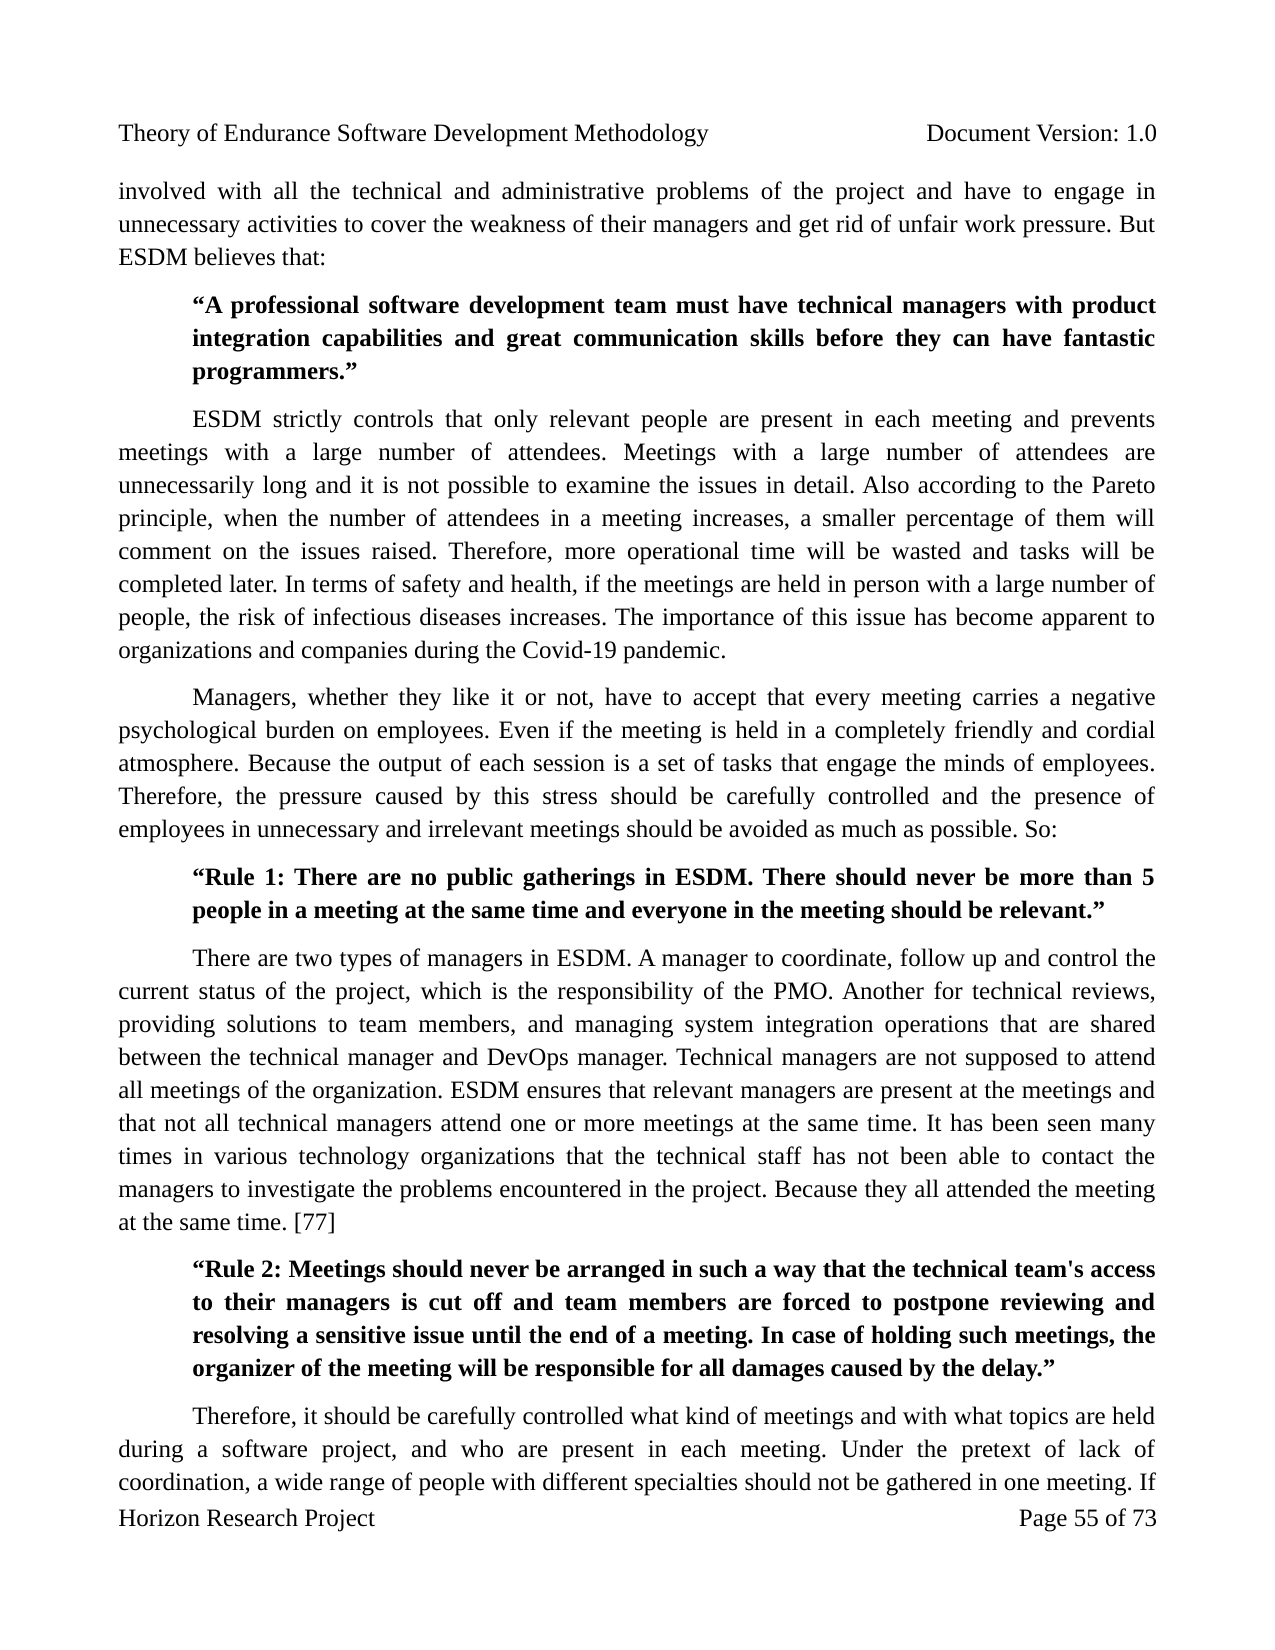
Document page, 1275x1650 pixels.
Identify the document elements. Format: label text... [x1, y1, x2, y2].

text There are two types of managers in ESDM. A manager to coordinate, follow up and control the current status of the project, which is the responsibility of the PMO. Another for technical reviews, providing solutions to team members, and managing system integration operations that are shared between the technical manager and DevOps manager. Technical managers are not supposed to attend all meetings of the organization. ESDM ensures that relevant managers are present at the meetings and that not all technical managers attend one or more meetings at the same time. It has been seen many times in various technology organizations that the technical staff has not been able to contact the managers to investigate the problems encountered in the project. Because they all attended the meeting at the same time. [77] [118, 943, 1157, 1236]
text Therefore, it should be carefully controlled what kind of meetings and with what topics are held during a software project, and who are present in each meeting. Under the pretext of lack of coordination, a wide range of people with different specialties should not be gathered in one meeting. If [118, 1401, 1157, 1496]
text “Rule 1: There are no public gatherings in ESDM. There should never be more than 5 people in a meeting at the same time and everyone in the meeting should be relevant.” [192, 862, 1157, 924]
text “A professional software development team must have technical managers with product integration capabilities and great communication skills before they can have fantastic programmers.” [192, 290, 1157, 385]
text “Rule 2: Meetings should never be arranged in such a way that the technical team's access to their managers is cut off and team members are forced to postpone reviewing and resolving a sensitive issue until the end of a meeting. In case of holding such meetings, the organizer of the meeting will be responsible for all damages caused by the delay.” [192, 1254, 1157, 1382]
text ESDM strictly controls that only relevant people are present in each meeting and prevents meetings with a large number of attendees. Meetings with a large number of attendees are unnecessarily long and it is not possible to examine the issues in detail. Also according to the Pareto principle, when the number of attendees in a meeting increases, a smaller percentage of them will comment on the issues raised. Therefore, more operational time will be wasted and tasks will be completed later. In terms of safety and health, if the meetings are held in person with a large number of people, the risk of infectious diseases increases. The importance of this issue has become apparent to organizations and companies during the Covid-19 pandemic. [118, 404, 1157, 663]
text involved with all the technical and administrative problems of the project and have to engage in unnecessary activities to cover the weakness of their managers and get rid of unfair work pressure. But ESDM believes that: [118, 176, 1157, 271]
text Managers, whether they like it or not, have to accept that every meeting carries a negative psychological burden on employees. Even if the meeting is held in a completely friendly and cordial atmosphere. Because the output of each session is a set of tasks that engage the minds of employees. Therefore, the pressure caused by this stress should be carefully controlled and the presence of employees in unnecessary and irrelevant meetings should be avoided as much as possible. So: [118, 682, 1157, 843]
